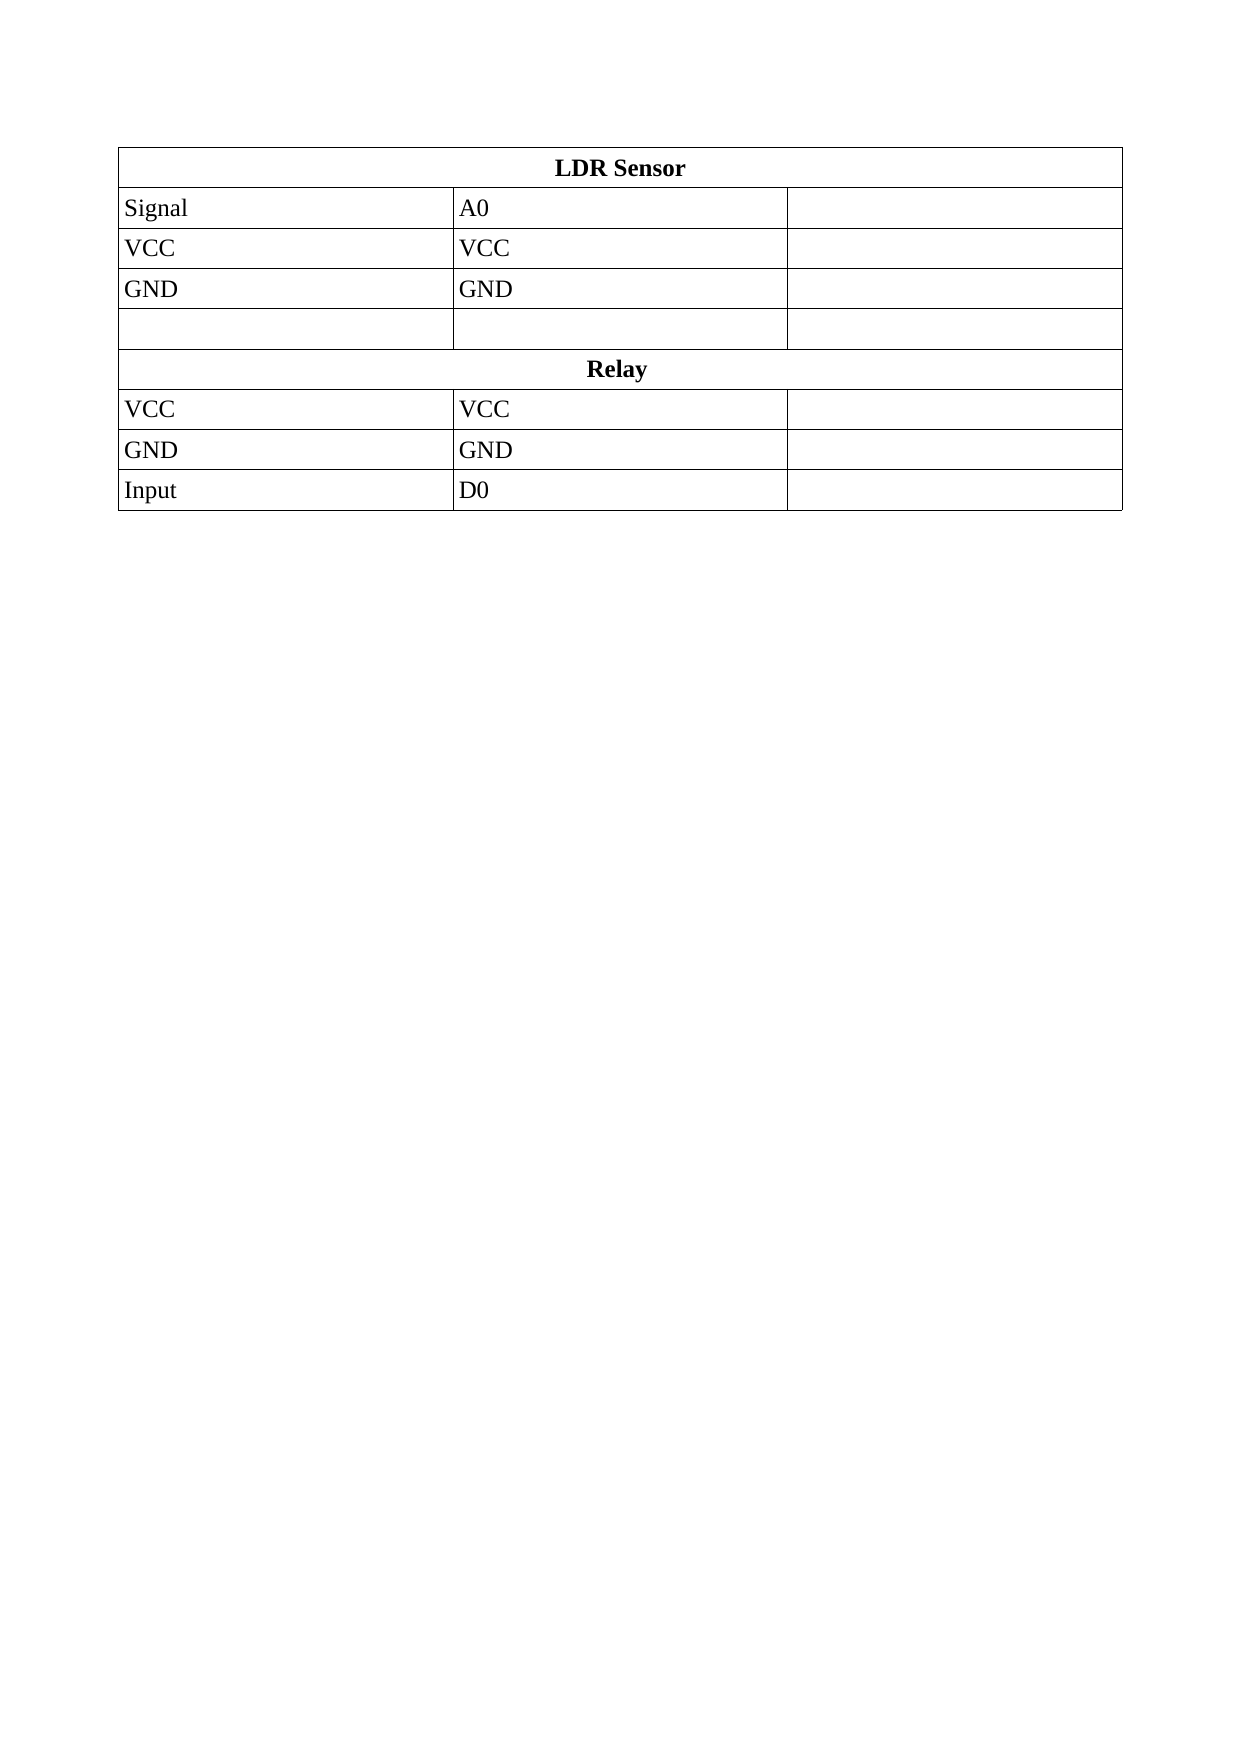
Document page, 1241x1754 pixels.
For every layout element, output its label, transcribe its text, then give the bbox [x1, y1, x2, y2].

table_cell VCC [119, 390, 453, 429]
table_cell GND [454, 269, 787, 308]
table_cell [788, 470, 1122, 510]
table_cell [788, 188, 1122, 227]
table_cell Relay [119, 350, 1122, 389]
table_cell [788, 430, 1122, 469]
table_cell [788, 229, 1122, 268]
table_cell [119, 309, 453, 348]
table_cell Signal [119, 188, 453, 227]
table_cell GND [119, 430, 453, 469]
table_cell GND [119, 269, 453, 308]
table_cell Input [119, 470, 453, 510]
table_cell A0 [454, 188, 787, 227]
table_header LDR Sensor [119, 148, 1122, 187]
table_cell VCC [454, 229, 787, 268]
table_cell VCC [454, 390, 787, 429]
table_cell D0 [454, 470, 787, 510]
table_cell [454, 309, 787, 348]
table_cell GND [454, 430, 787, 469]
table_cell VCC [119, 229, 453, 268]
table_cell [788, 269, 1122, 308]
table_cell [788, 390, 1122, 429]
table_cell [788, 309, 1122, 348]
